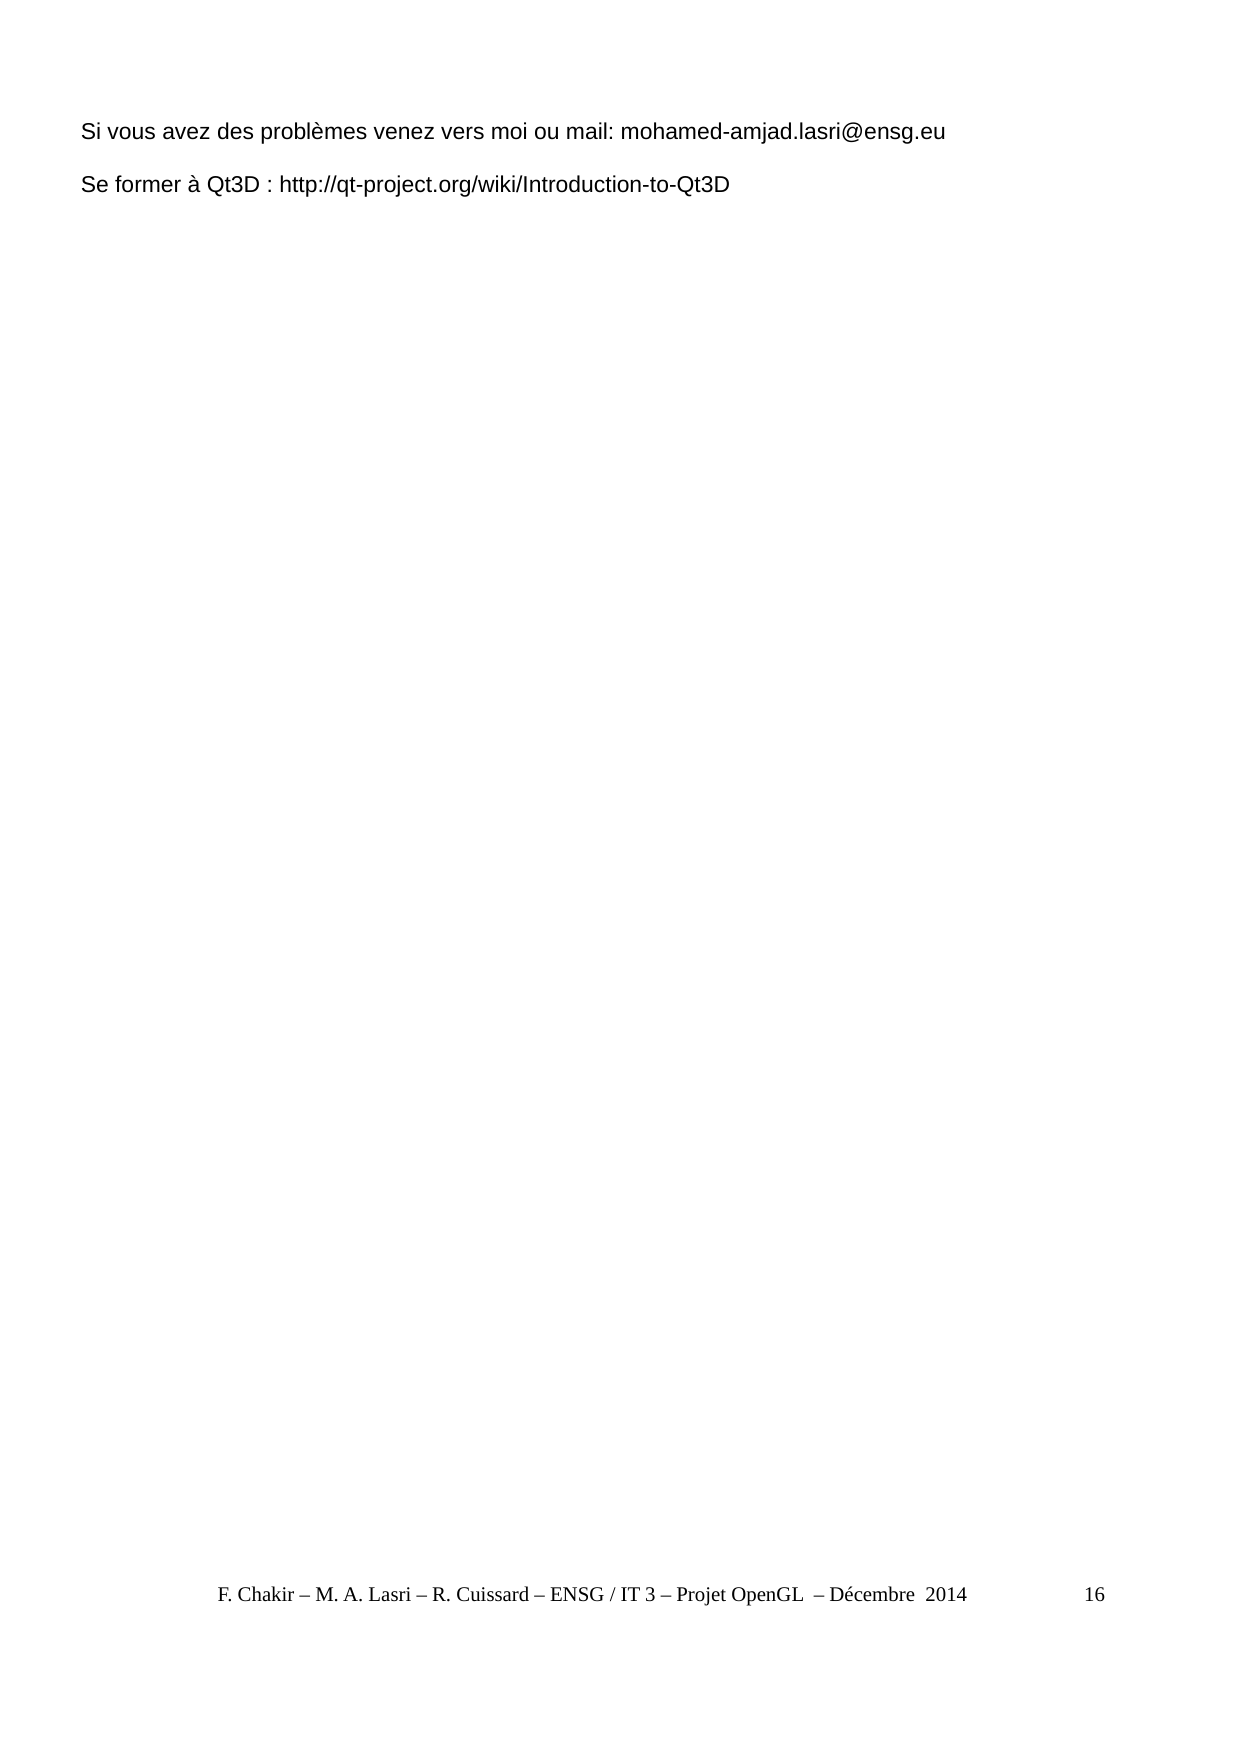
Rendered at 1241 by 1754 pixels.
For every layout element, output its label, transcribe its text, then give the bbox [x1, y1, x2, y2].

text Si vous avez des problèmes venez vers moi ou mail: mohamed-amjad.lasri@ensg.eu [81, 118, 1122, 144]
text Se former à Qt3D : http://qt-project.org/wiki/Introduction-to-Qt3D [81, 171, 1122, 197]
